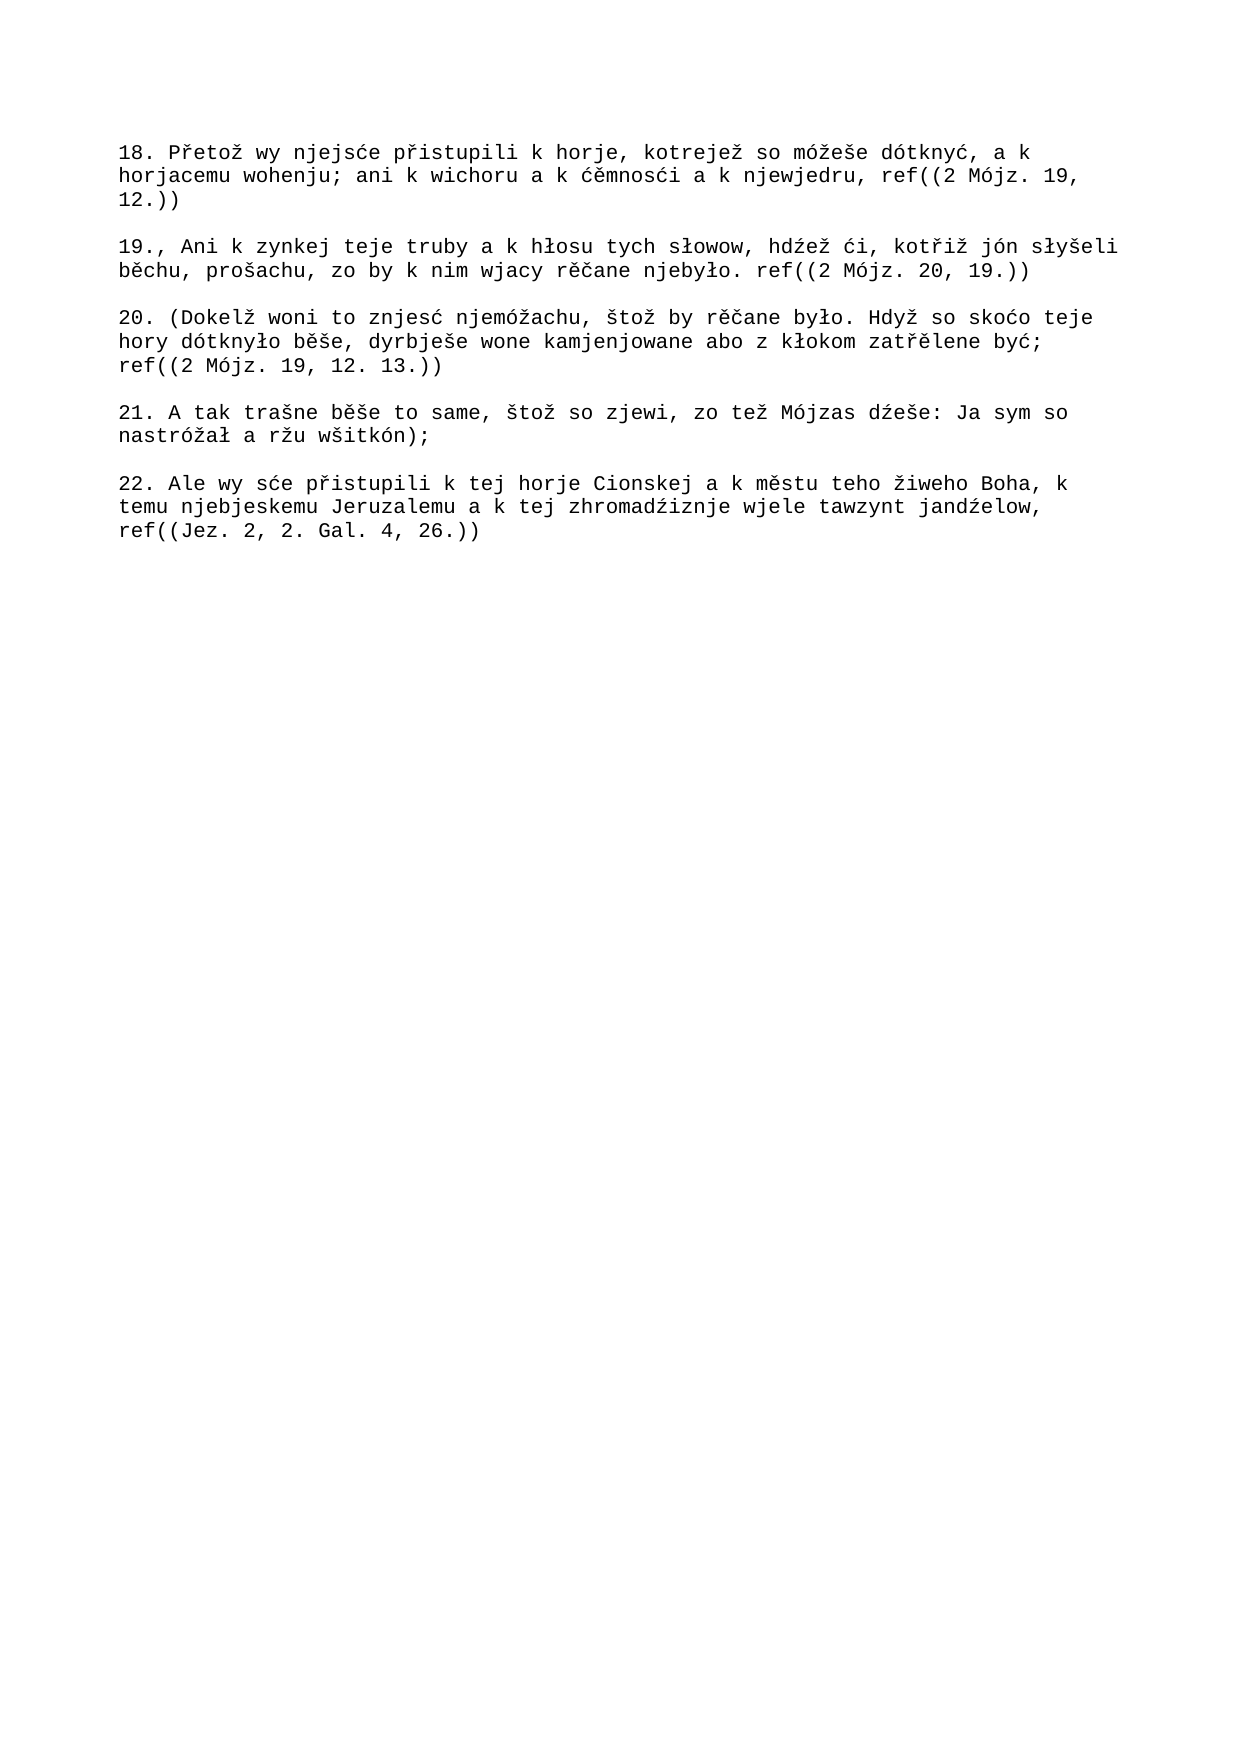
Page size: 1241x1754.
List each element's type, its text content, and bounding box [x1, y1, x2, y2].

text 20. (Dokelž woni to znjesć njemóžachu, štož by rěčane było. Hdyž so skoćo teje hory dótknyło běše, dyrbješe wone kamjenjowane abo z kłokom zatřělene być; ref((2 Mójz. 19, 12. 13.)) [118, 307, 1122, 378]
text 18. Přetož wy njejsće přistupili k horje, kotrejež so móžeše dótknyć, a k horjacemu wohenju; ani k wichoru a k ćěmnosći a k njewjedru, ref((2 Mójz. 19, 12.)) [118, 142, 1122, 213]
text 19., Ani k zynkej teje truby a k hłosu tych słowow, hdźež ći, kotřiž jón słyšeli běchu, prošachu, zo by k nim wjacy rěčane njebyło. ref((2 Mójz. 20, 19.)) [118, 236, 1122, 284]
text 21. A tak trašne běše to same, štož so zjewi, zo tež Mójzas dźeše: Ja sym so nastróžał a ržu wšitkón); [118, 402, 1122, 449]
text 22. Ale wy sće přistupili k tej horje Cionskej a k městu teho žiweho Boha, k temu njebjeskemu Jeruzalemu a k tej zhromadźiznje wjele tawzynt jandźelow, ref((Jez. 2, 2. Gal. 4, 26.)) [118, 473, 1122, 544]
